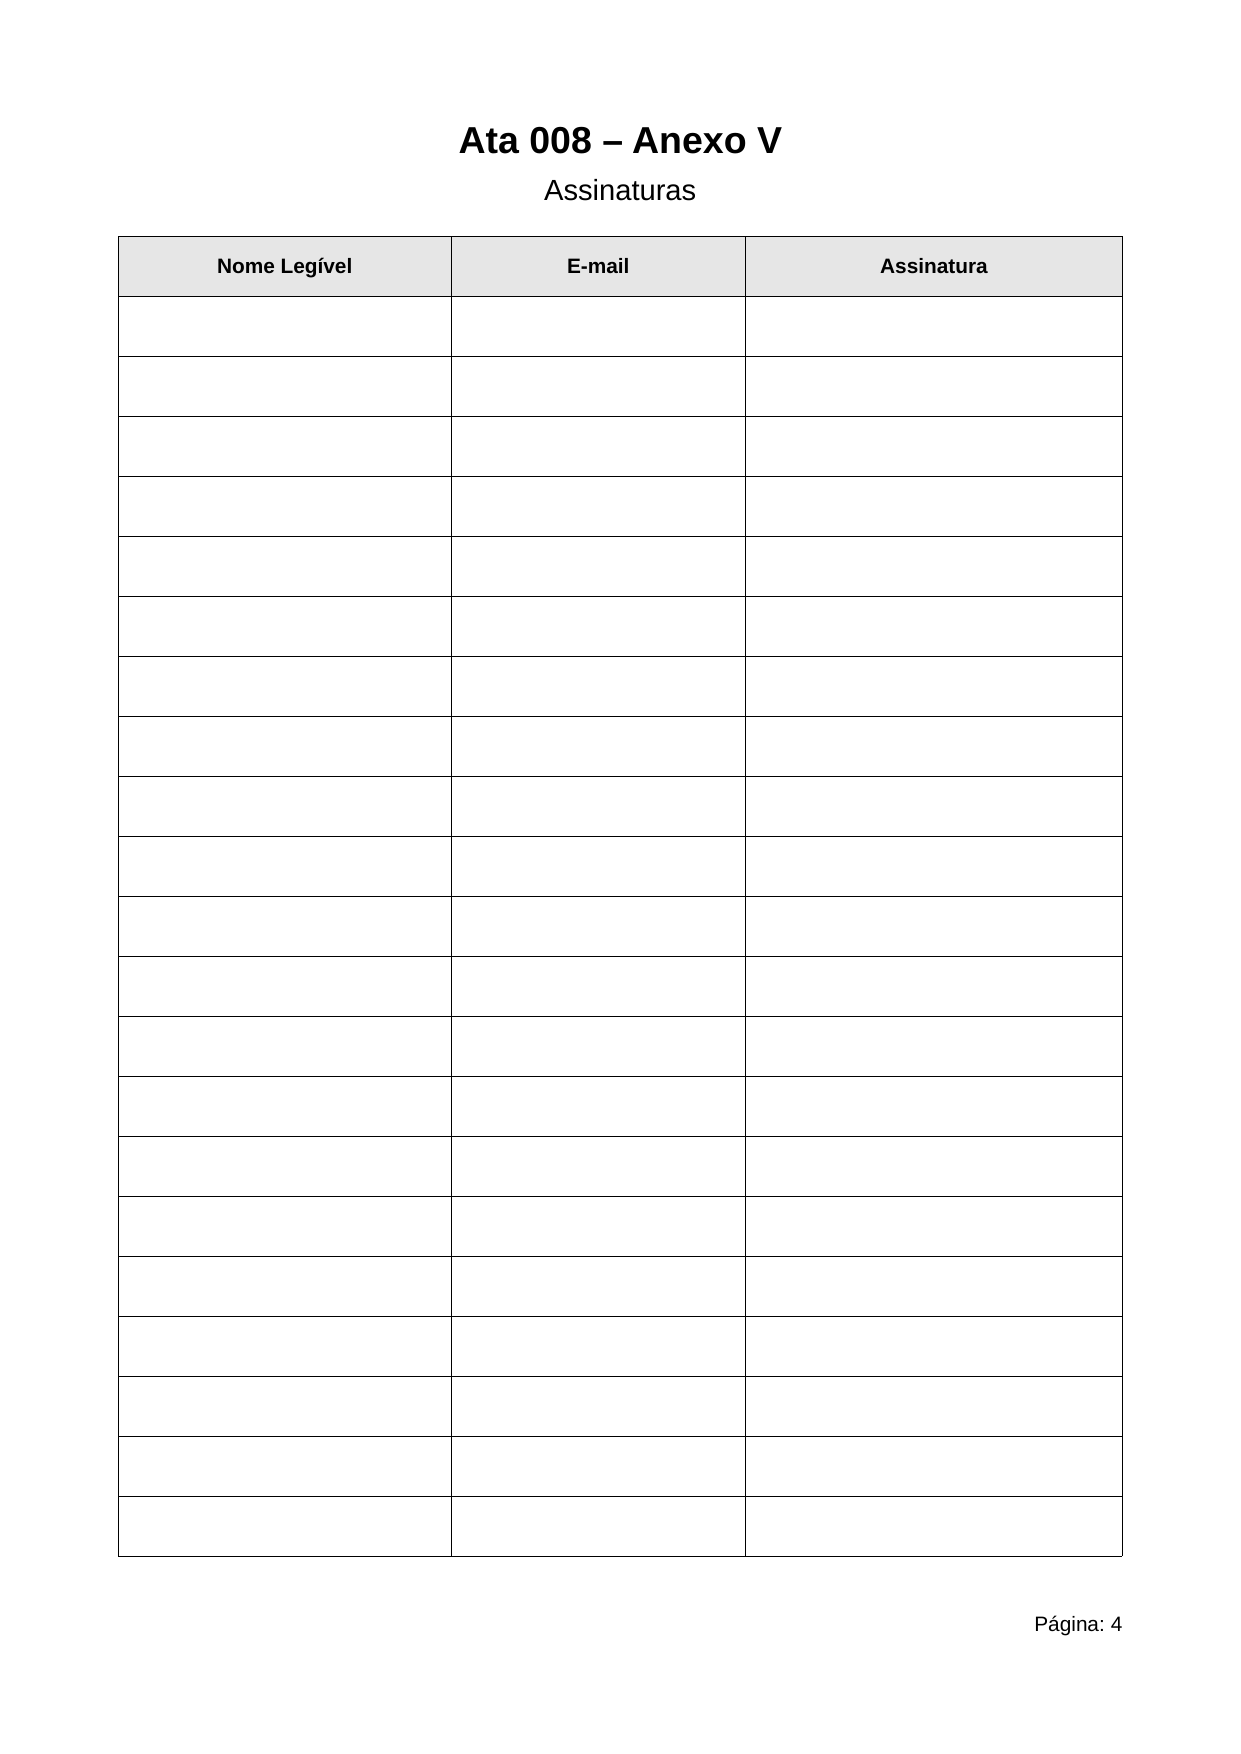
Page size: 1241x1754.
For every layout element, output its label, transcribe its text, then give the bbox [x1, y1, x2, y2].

table_cell [119, 1497, 451, 1556]
table_cell [746, 777, 1122, 836]
table_cell [452, 1257, 745, 1316]
table_cell [119, 777, 451, 836]
table_cell [452, 537, 745, 596]
table_cell [452, 957, 745, 1016]
table_header Assinatura [746, 237, 1122, 296]
table_cell [119, 597, 451, 656]
table_cell [119, 717, 451, 776]
table_cell [746, 1137, 1122, 1196]
table_cell [452, 1017, 745, 1076]
table_cell [452, 357, 745, 416]
table_cell [119, 477, 451, 536]
table_cell [452, 1377, 745, 1436]
table_cell [746, 957, 1122, 1016]
table_cell [452, 477, 745, 536]
table_cell [452, 417, 745, 476]
table_cell [746, 597, 1122, 656]
table_cell [452, 1497, 745, 1556]
table_cell [119, 537, 451, 596]
table_cell [746, 657, 1122, 716]
table_cell [746, 1197, 1122, 1256]
table_header E-mail [452, 237, 745, 296]
table_cell [119, 897, 451, 956]
table_cell [452, 897, 745, 956]
table_cell [119, 297, 451, 356]
table_cell [452, 657, 745, 716]
table_cell [746, 1317, 1122, 1376]
table_cell [452, 1317, 745, 1376]
table_cell [452, 837, 745, 896]
table_cell [119, 1317, 451, 1376]
table_cell [452, 717, 745, 776]
table_cell [452, 1137, 745, 1196]
table_cell [746, 1497, 1122, 1556]
table_header Nome Legível [119, 237, 451, 296]
table_cell [746, 897, 1122, 956]
table_cell [119, 1377, 451, 1436]
table_cell [746, 417, 1122, 476]
table_cell [746, 537, 1122, 596]
table_cell [119, 1017, 451, 1076]
table_cell [452, 1437, 745, 1496]
table_cell [746, 477, 1122, 536]
table_cell [119, 1437, 451, 1496]
table_cell [452, 297, 745, 356]
table_cell [746, 1377, 1122, 1436]
table_cell [119, 1257, 451, 1316]
table_cell [119, 657, 451, 716]
table_cell [746, 717, 1122, 776]
table_cell [746, 1077, 1122, 1136]
table_cell [119, 1197, 451, 1256]
table_cell [119, 1137, 451, 1196]
table_cell [746, 357, 1122, 416]
table_cell [452, 597, 745, 656]
table_cell [119, 417, 451, 476]
table_cell [119, 1077, 451, 1136]
table_cell [746, 1017, 1122, 1076]
table_cell [119, 837, 451, 896]
table_cell [452, 1077, 745, 1136]
table_cell [452, 1197, 745, 1256]
table_cell [452, 777, 745, 836]
table_cell [746, 1257, 1122, 1316]
table_cell [746, 837, 1122, 896]
table_cell [746, 1437, 1122, 1496]
table_cell [119, 957, 451, 1016]
table_cell [746, 297, 1122, 356]
table_cell [119, 357, 451, 416]
